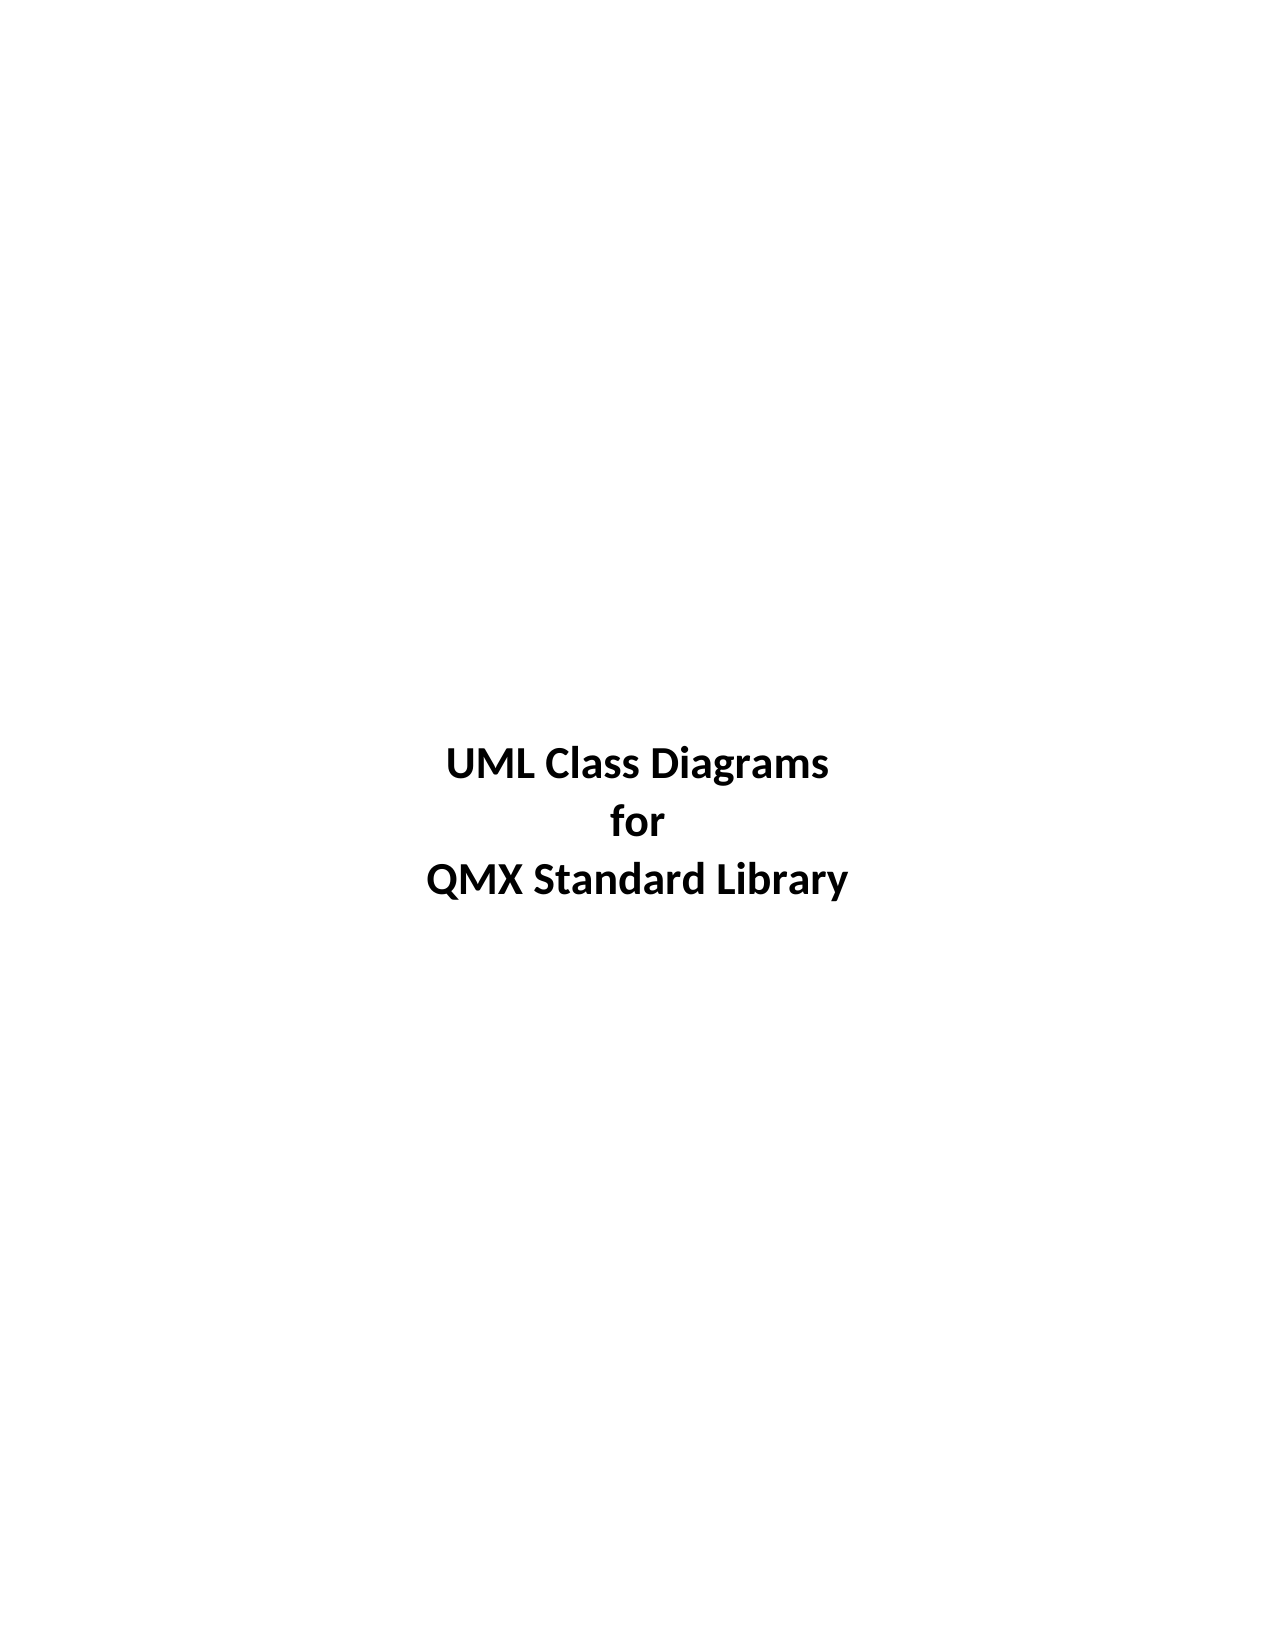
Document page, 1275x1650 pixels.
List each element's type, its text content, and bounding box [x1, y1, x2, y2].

text for [112, 802, 1162, 848]
text UML Class Diagrams [112, 744, 1162, 789]
text QMX Standard Library [112, 860, 1162, 906]
